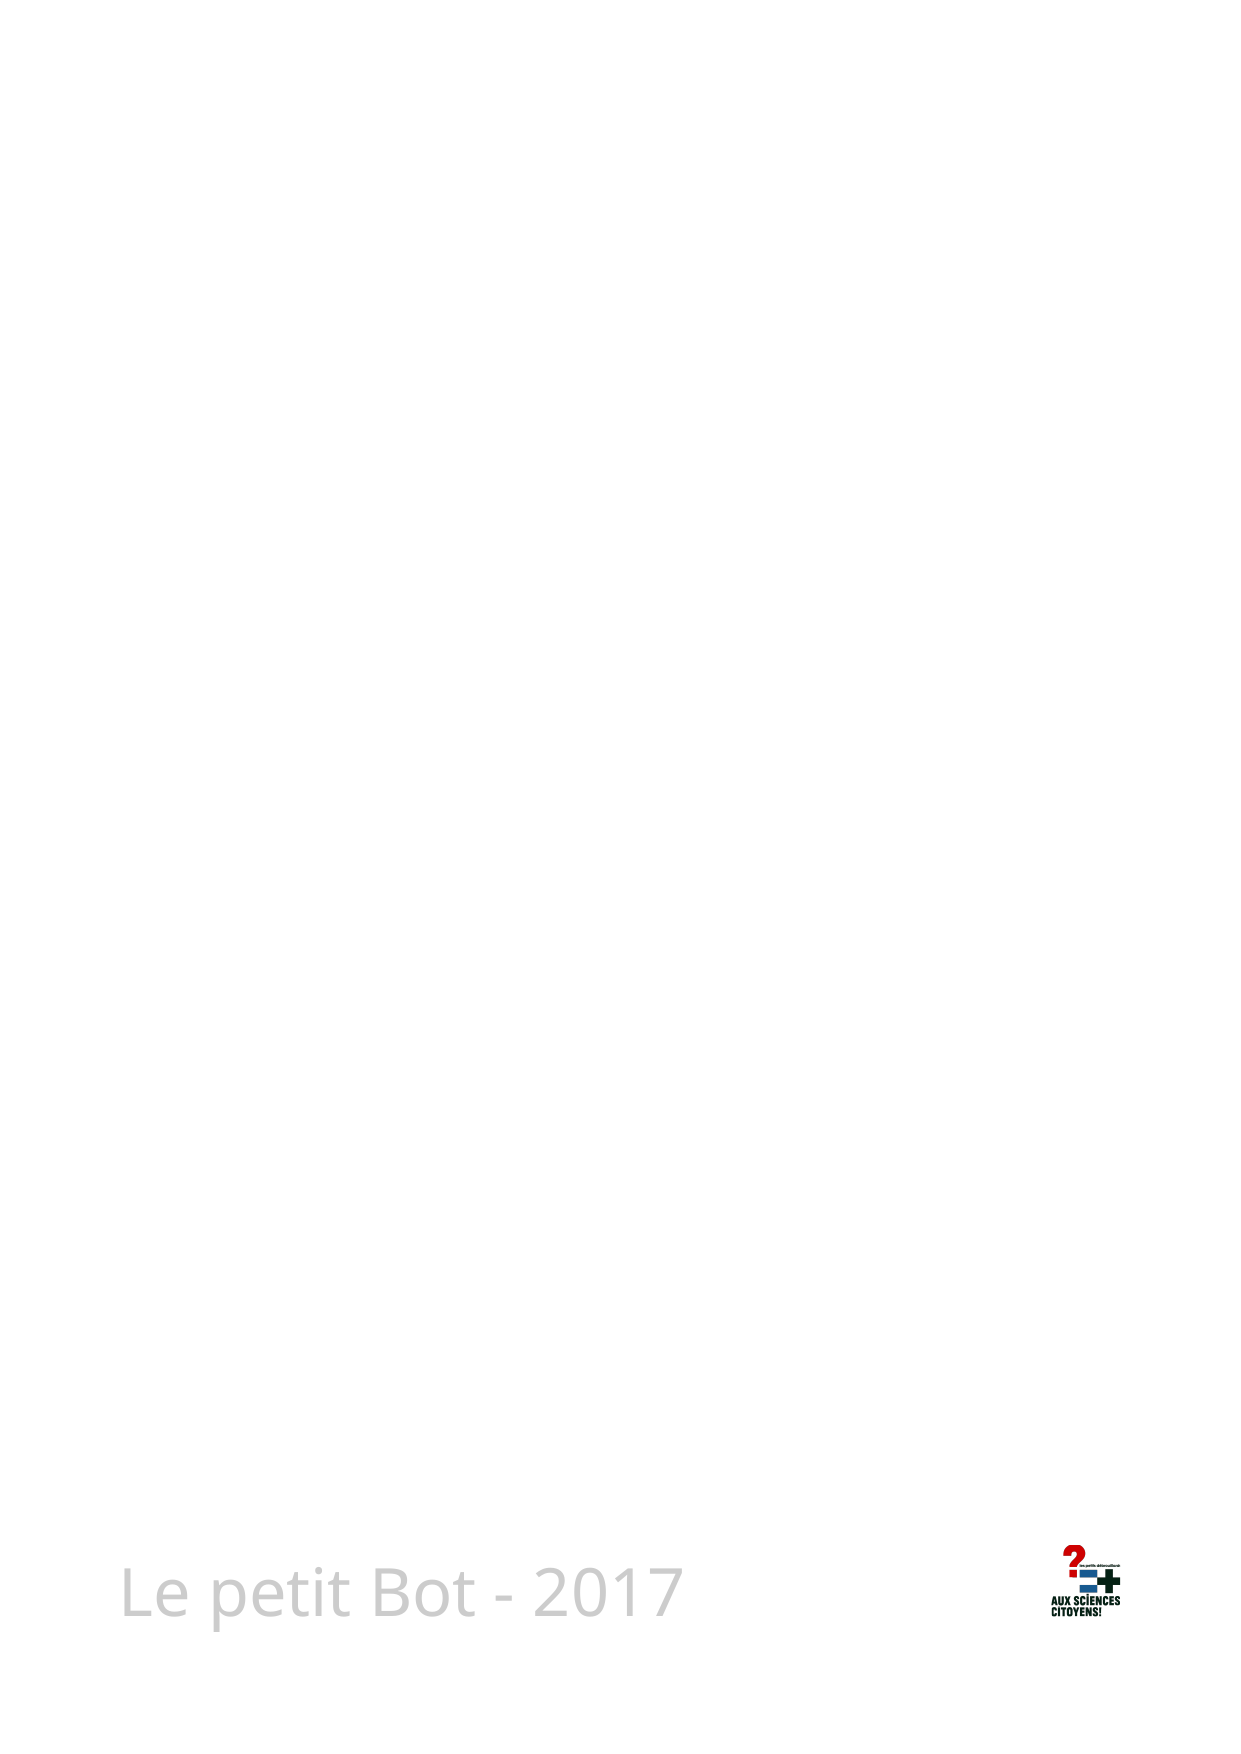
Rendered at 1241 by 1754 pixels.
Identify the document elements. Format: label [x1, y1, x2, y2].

picture [1051, 1545, 1121, 1617]
